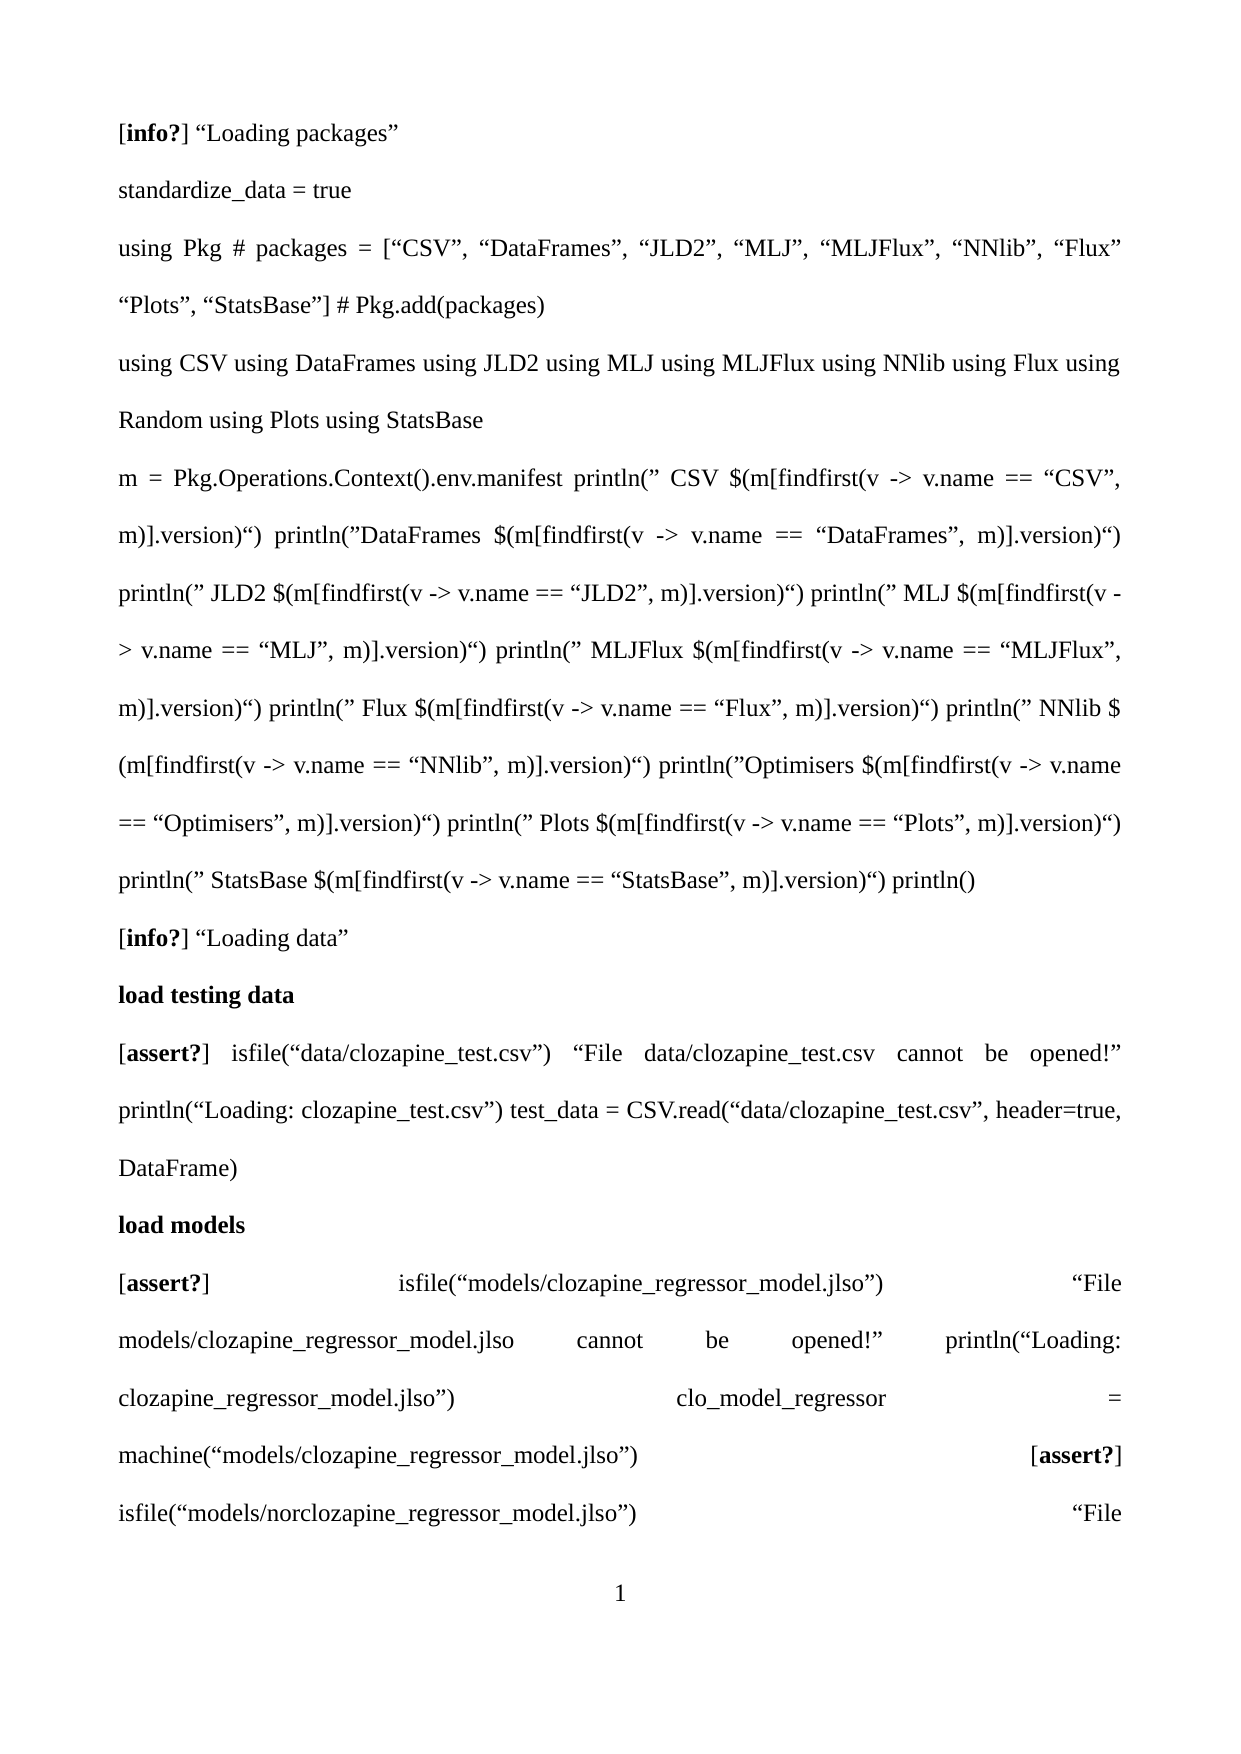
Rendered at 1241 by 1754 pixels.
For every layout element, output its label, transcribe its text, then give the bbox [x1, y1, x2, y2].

text using CSV using DataFrames using JLD2 using MLJ using MLJFlux using NNlib using Flux using Random using Plots using StatsBase [118, 348, 1122, 434]
text [assert?] isfile(“models/clozapine_regressor_model.jlso”) “File models/clozapine_regressor_model.jlso cannot be opened!” println(“Loading: clozapine_regressor_model.jlso”) clo_model_regressor = machine(“models/clozapine_regressor_model.jlso”) [assert?] isfile(“models/norclozapine_regressor_model.jlso”) “File [118, 1268, 1122, 1527]
subtitle load testing data [118, 981, 1122, 1009]
subtitle load models [118, 1211, 1122, 1239]
text [assert?] isfile(“data/clozapine_test.csv”) “File data/clozapine_test.csv cannot be opened!” println(“Loading: clozapine_test.csv”) test_data = CSV.read(“data/clozapine_test.csv”, header=true, DataFrame) [118, 1038, 1122, 1182]
text using Pkg # packages = [“CSV”, “DataFrames”, “JLD2”, “MLJ”, “MLJFlux”, “NNlib”, “Flux” “Plots”, “StatsBase”] # Pkg.add(packages) [118, 233, 1122, 319]
text m = Pkg.Operations.Context().env.manifest println(” CSV $(m[findfirst(v -> v.name == “CSV”, m)].version)“) println(”DataFrames $(m[findfirst(v -> v.name == “DataFrames”, m)].version)“) println(” JLD2 $(m[findfirst(v -> v.name == “JLD2”, m)].version)“) println(” MLJ $(m[findfirst(v -> v.name == “MLJ”, m)].version)“) println(” MLJFlux $(m[findfirst(v -> v.name == “MLJFlux”, m)].version)“) println(” Flux $(m[findfirst(v -> v.name == “Flux”, m)].version)“) println(” NNlib $(m[findfirst(v -> v.name == “NNlib”, m)].version)“) println(”Optimisers $(m[findfirst(v -> v.name == “Optimisers”, m)].version)“) println(” Plots $(m[findfirst(v -> v.name == “Plots”, m)].version)“) println(” StatsBase $(m[findfirst(v -> v.name == “StatsBase”, m)].version)“) println() [118, 463, 1122, 894]
text [info?] “Loading data” [118, 923, 1122, 952]
text standardize_data = true [118, 176, 1122, 204]
text [info?] “Loading packages” [118, 118, 1122, 147]
